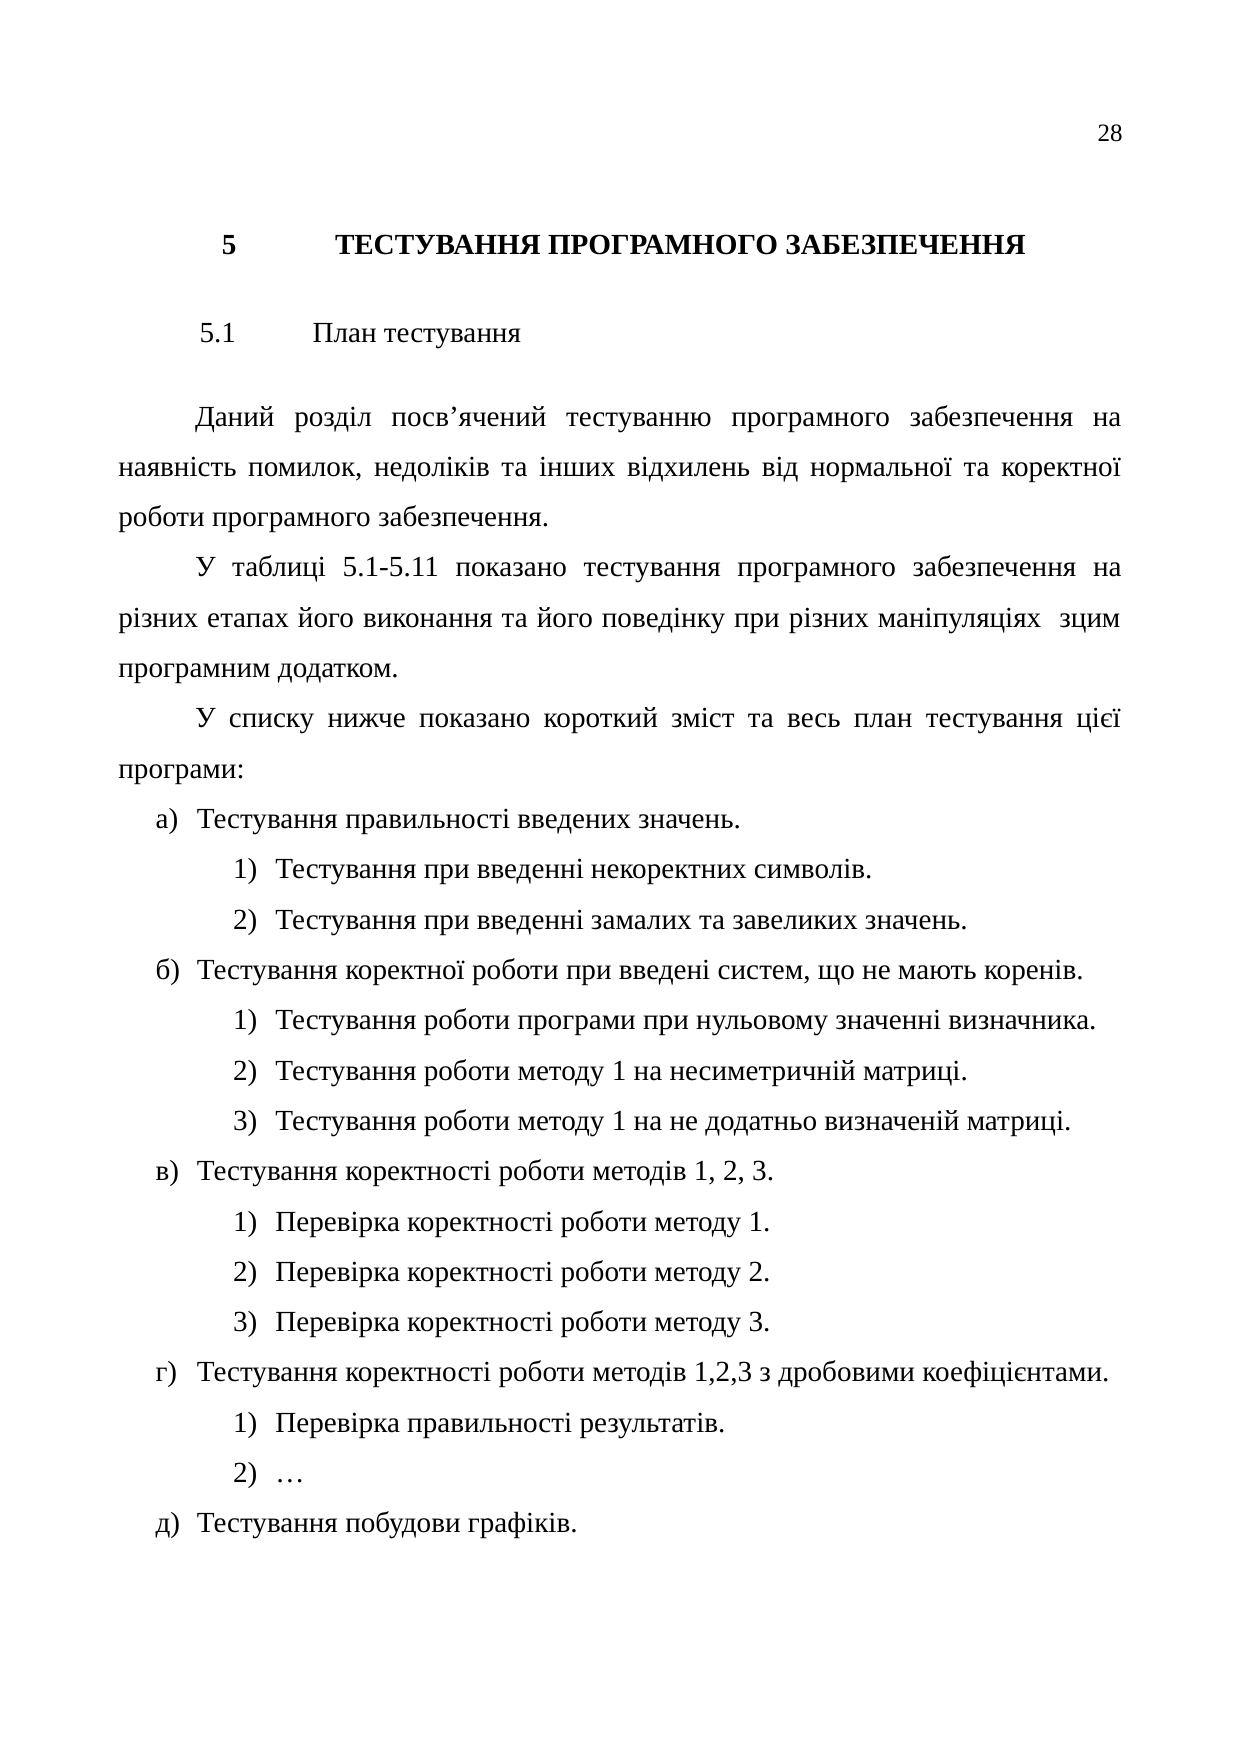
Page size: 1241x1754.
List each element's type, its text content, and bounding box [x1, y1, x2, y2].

list … [257, 1455, 1122, 1489]
list Тестування роботи методу 1 на не додатньо визначеній матриці. [257, 1103, 1122, 1137]
list Перевірка коректності роботи методу 3. [257, 1304, 1122, 1338]
list Тестування при введенні некоректних символів. [257, 851, 1122, 885]
list Перевірка коректності роботи методу 2. [257, 1254, 1122, 1287]
text Даний розділ посв’ячений тестуванню програмного забезпечення на наявність помилок, недоліків та інших відхилень від нормальної та коректної роботи програмного забезпечення. [118, 399, 1122, 533]
list Тестування коректності роботи методів 1, 2, 3. [155, 1153, 1122, 1187]
list Перевірка правильності результатів. [257, 1405, 1122, 1438]
list Тестування при введенні замалих та завеликих значень. [257, 902, 1122, 935]
subtitle План тестування [192, 315, 1122, 348]
list Тестування правильності введених значень. [155, 801, 1122, 835]
list Тестування роботи програми при нульовому значенні визначника. [257, 1002, 1122, 1036]
text У списку нижче показано короткий зміст та весь план тестування цієї програми: [118, 701, 1122, 784]
subtitle ТЕСТУВАННЯ ПРОГРАМНОГО ЗАБЕЗПЕЧЕННЯ [118, 227, 1122, 260]
list Тестування коректності роботи методів 1,2,3 з дробовими коефіцієнтами. [155, 1354, 1122, 1388]
list Тестування роботи методу 1 на несиметричній матриці. [257, 1053, 1122, 1086]
list Тестування коректної роботи при введені систем, що не мають коренів. [155, 952, 1122, 986]
list Тестування побудови графіків. [155, 1506, 1122, 1539]
text У таблиці 5.1-5.11 показано тестування програмного забезпечення на різних етапах його виконання та його поведінку при різних маніпуляціях зцим програмним додатком. [118, 549, 1122, 684]
list Перевірка коректності роботи методу 1. [257, 1204, 1122, 1237]
